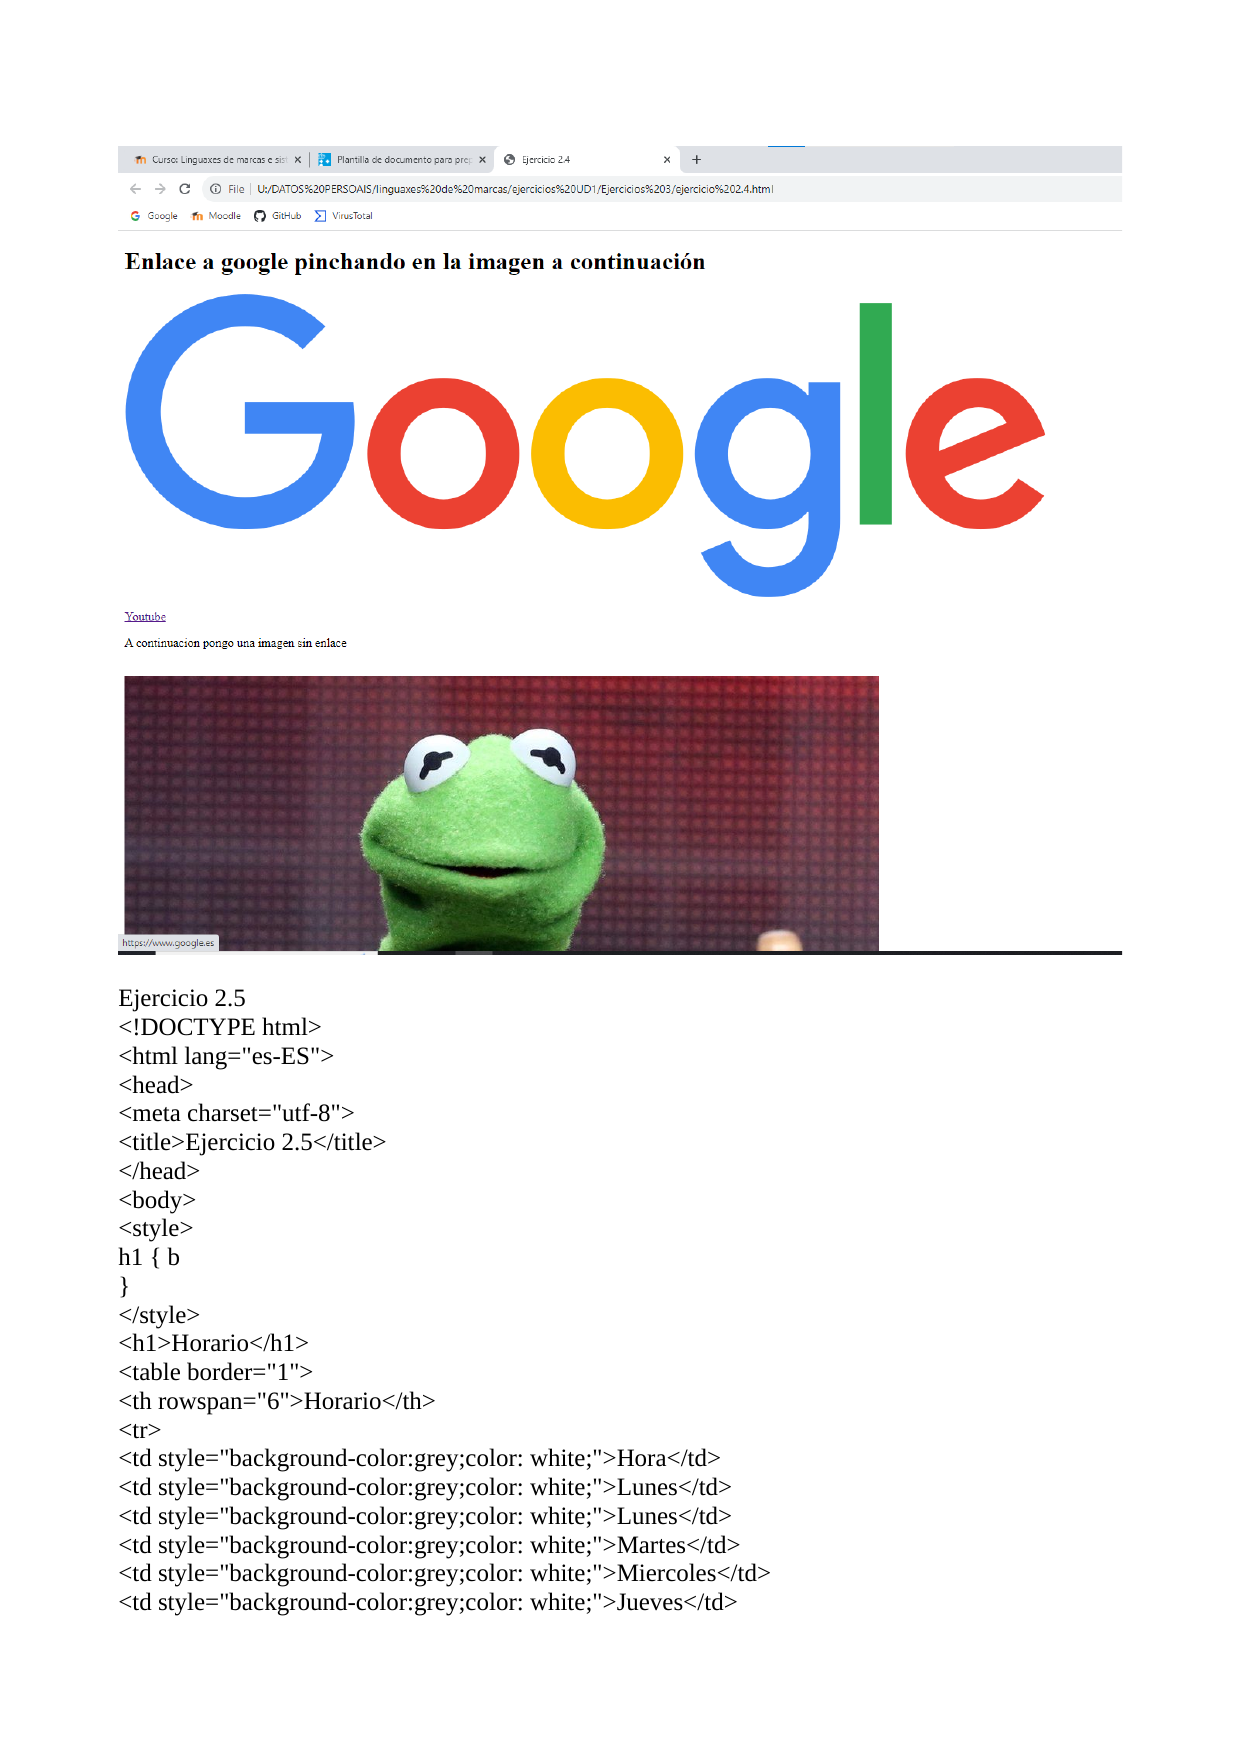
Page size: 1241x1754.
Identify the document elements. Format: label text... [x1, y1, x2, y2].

text <!DOCTYPE html> [118, 1012, 1122, 1041]
text <td style="background-color:grey;color: white;">Martes</td> [118, 1530, 1122, 1558]
text <td style="background-color:grey;color: white;">Lunes</td> [118, 1472, 1122, 1501]
text <td style="background-color:grey;color: white;">Jueves</td> [118, 1587, 1122, 1616]
text Ejercicio 2.5 [118, 955, 1122, 1012]
text <td style="background-color:grey;color: white;">Miercoles</td> [118, 1558, 1122, 1587]
picture [118, 146, 1123, 955]
text <title>Ejercicio 2.5</title> [118, 1127, 1122, 1156]
text </style> [118, 1300, 1122, 1328]
text <head> [118, 1070, 1122, 1098]
text <h1>Horario</h1> [118, 1328, 1122, 1357]
text <td style="background-color:grey;color: white;">Hora</td> [118, 1443, 1122, 1472]
text <body> [118, 1185, 1122, 1213]
text <tr> [118, 1415, 1122, 1443]
text <th rowspan="6">Horario</th> [118, 1386, 1122, 1415]
text <td style="background-color:grey;color: white;">Lunes</td> [118, 1501, 1122, 1530]
text <style> [118, 1213, 1122, 1242]
text </head> [118, 1156, 1122, 1185]
text } [118, 1271, 1122, 1300]
text h1 { b [118, 1242, 1122, 1271]
text <html lang="es-ES"> [118, 1041, 1122, 1070]
text <meta charset="utf-8"> [118, 1098, 1122, 1127]
text <table border="1"> [118, 1357, 1122, 1386]
